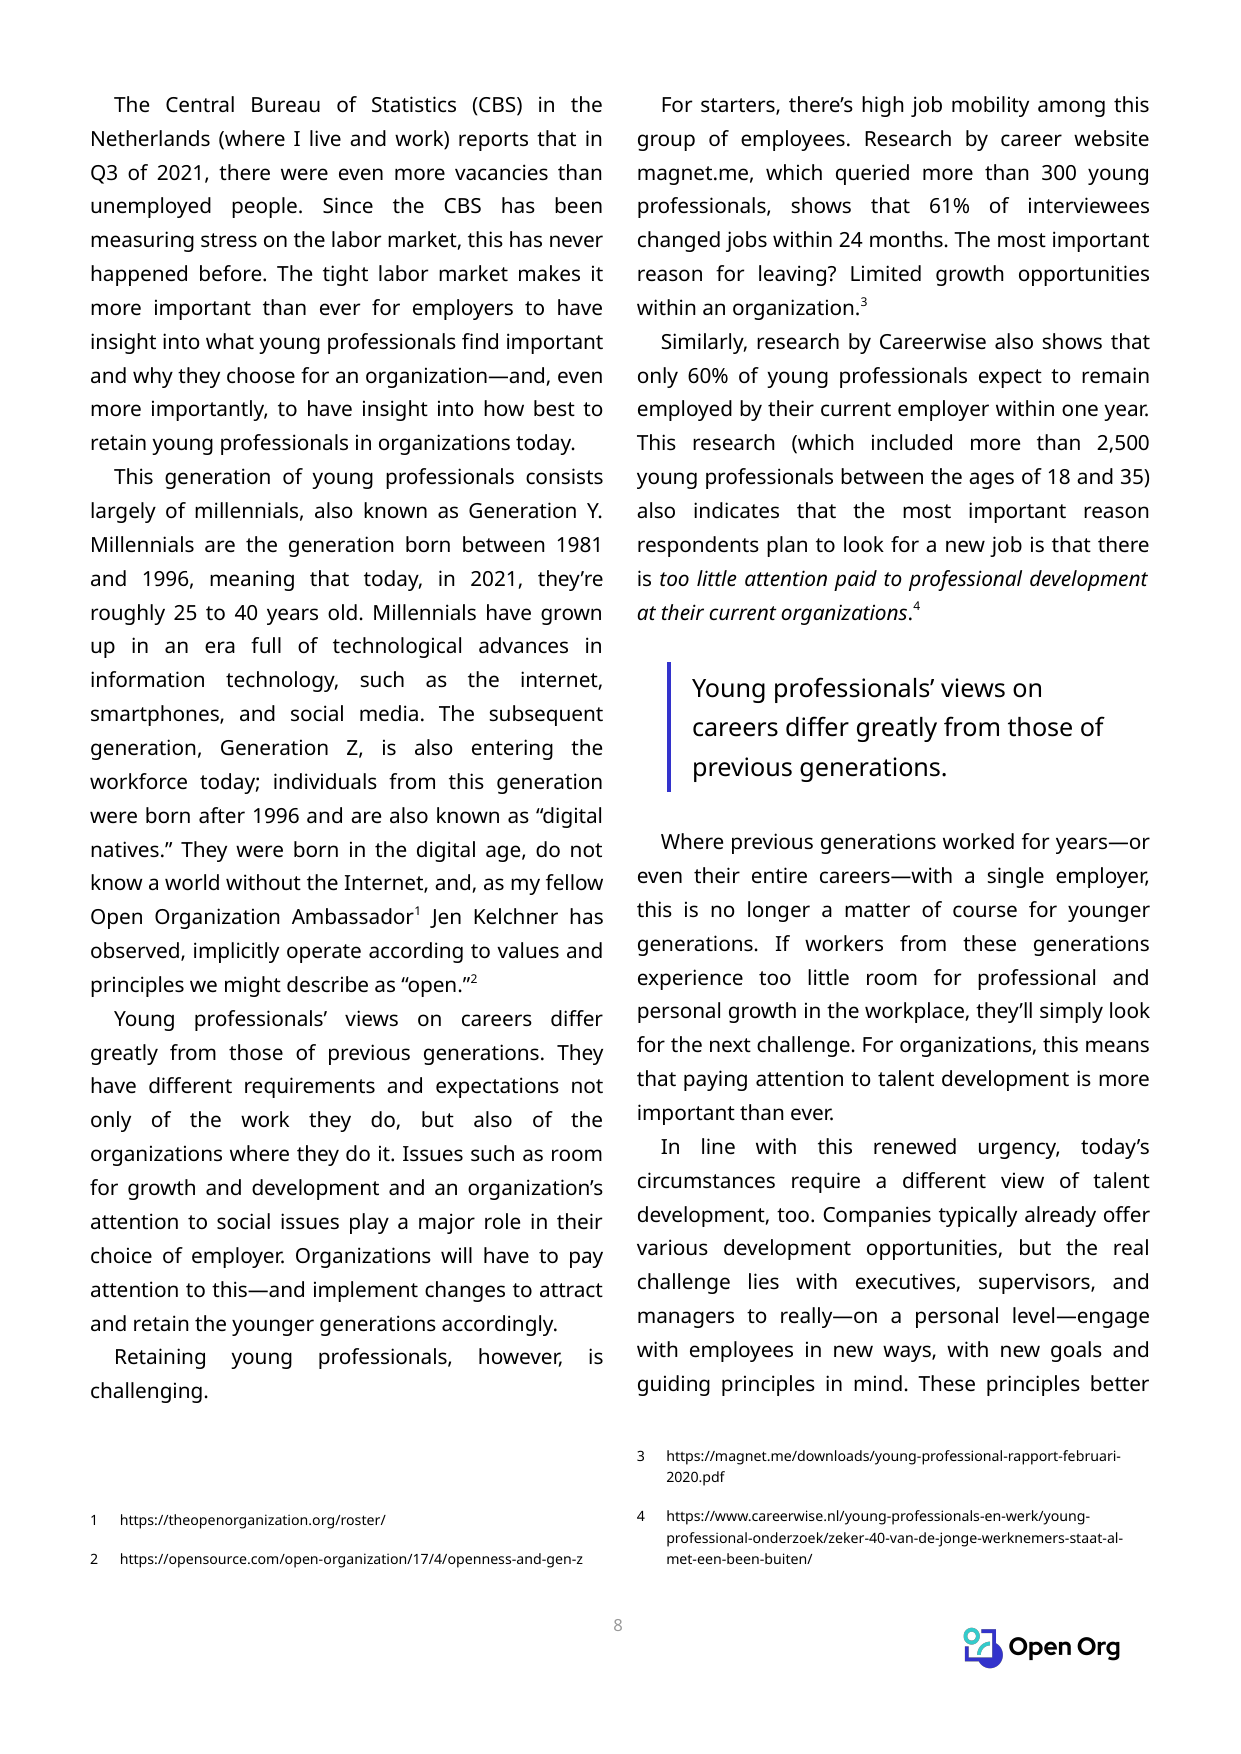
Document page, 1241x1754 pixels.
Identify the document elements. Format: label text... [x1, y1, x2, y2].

text Where previous generations worked for years—or even their entire careers—with a single employer, this is no longer a matter of course for younger generations. If workers from these generations experience too little room for professional and personal growth in the workplace, they’ll simply look for the next challenge. For organizations, this means that paying attention to talent development is more important than ever. [637, 827, 1150, 1126]
text In line with this renewed urgency, today’s circumstances require a different view of talent development, too. Companies typically already offer various development opportunities, but the real challenge lies with executives, supervisors, and managers to really—on a personal level—engage with employees in new ways, with new goals and guiding principles in mind. These principles better [637, 1132, 1150, 1397]
text For starters, there’s high job mobility among this group of employees. Research by career website magnet.me, which queried more than 300 young professionals, shows that 61% of interviewees changed jobs within 24 months. The most important reason for leaving? Limited growth opportunities within an organization. [637, 90, 1150, 321]
text Young professionals’ views on careers differ greatly from those of previous generations. [671, 662, 1135, 792]
text https://theopenorganization.org/roster/ [90, 1510, 604, 1529]
picture [963, 1627, 1120, 1669]
text Retaining young professionals, however, is challenging. [90, 1343, 604, 1405]
text The Central Bureau of Statistics (CBS) in the Netherlands (where I live and work) reports that in Q3 of 2021, there were even more vacancies than unemployed people. Since the CBS has been measuring stress on the labor market, this has never happened before. The tight labor market makes it more important than ever for employers to have insight into what young professionals find important and why they choose for an organization—and, even more importantly, to have insight into how best to retain young professionals in organizations today. [90, 90, 604, 457]
text Young professionals’ views on careers differ greatly from those of previous generations. They have different requirements and expectations not only of the work they do, but also of the organizations where they do it. Issues such as room for growth and development and an organization’s attention to social issues play a major role in their choice of employer. Organizations will have to pay attention to this—and implement changes to attract and retain the younger generations accordingly. [90, 1004, 604, 1337]
text This generation of young professionals consists largely of millennials, also known as Generation Y. Millennials are the generation born between 1981 and 1996, meaning that today, in 2021, they’re roughly 25 to 40 years old. Millennials have grown up in an era full of technological advances in information technology, such as the internet, smartphones, and social media. The subsequent generation, Generation Z, is also entering the workforce today; individuals from this generation were born after 1996 and are also known as “digital natives.” They were born in the digital age, do not know a world without the Internet, and, as my fellow Open Organization Ambassador Jen Kelchner has observed, implicitly operate according to values and principles we might describe as “open.” [90, 462, 604, 998]
text https://www.careerwise.nl/young-professionals-en-werk/young-professional-onderzoek/zeker-40-van-de-jonge-werknemers-staat-al-met-een-been-buiten/ [637, 1507, 1150, 1568]
text https://opensource.com/open-organization/17/4/openness-and-gen-z [90, 1549, 604, 1568]
text https://magnet.me/downloads/young-professional-rapport-februari-2020.pdf [637, 1446, 1150, 1487]
text Similarly, research by Careerwise also shows that only 60% of young professionals expect to remain employed by their current employer within one year. This research (which included more than 2,500 young professionals between the ages of 18 and 35) also indicates that the most important reason respondents plan to look for a new job is that there is too little attention paid to professional development at their current organizations. [637, 327, 1150, 626]
